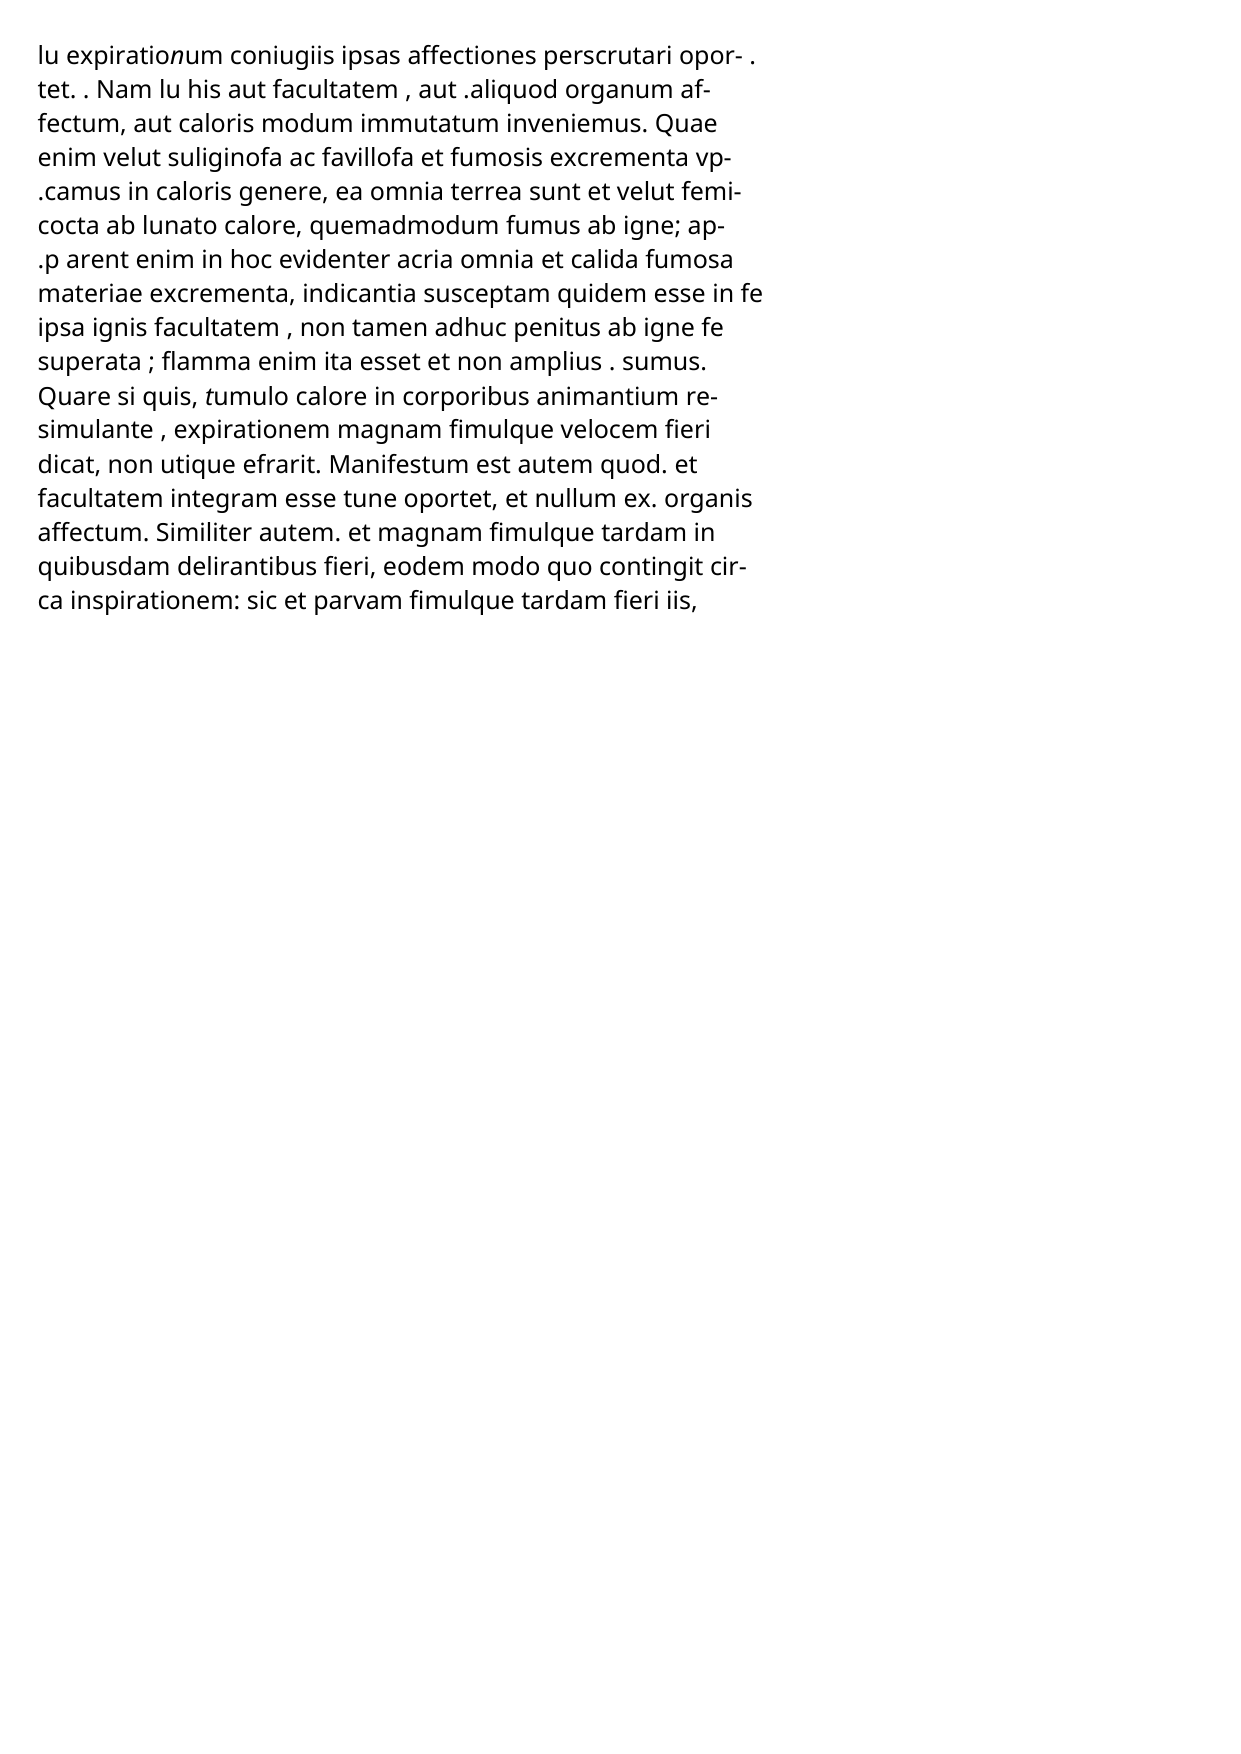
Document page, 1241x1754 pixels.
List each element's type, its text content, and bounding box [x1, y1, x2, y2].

text lu expirationum coniugiis ipsas affectiones perscrutari opor- . tet. . Nam lu his aut facultatem , aut .aliquod organum af- fectum, aut caloris modum immutatum inveniemus. Quae enim velut suliginofa ac favillofa et fumosis excrementa vp- .camus in caloris genere, ea omnia terrea sunt et velut femi- cocta ab lunato calore, quemadmodum fumus ab igne; ap- .p arent enim in hoc evidenter acria omnia et calida fumosa materiae excrementa, indicantia susceptam quidem esse in fe ipsa ignis facultatem , non tamen adhuc penitus ab igne fe superata ; flamma enim ita esset et non amplius . sumus. Quare si quis, tumulo calore in corporibus animantium re- simulante , expirationem magnam fimulque velocem fieri dicat, non utique efrarit. Manifestum est autem quod. et facultatem integram esse tune oportet, et nullum ex. organis affectum. Similiter autem. et magnam fimulque tardam in quibusdam delirantibus fieri, eodem modo quo contingit cir- ca inspirationem: sic et parvam fimulque tardam fieri iis, [37, 37, 1203, 617]
